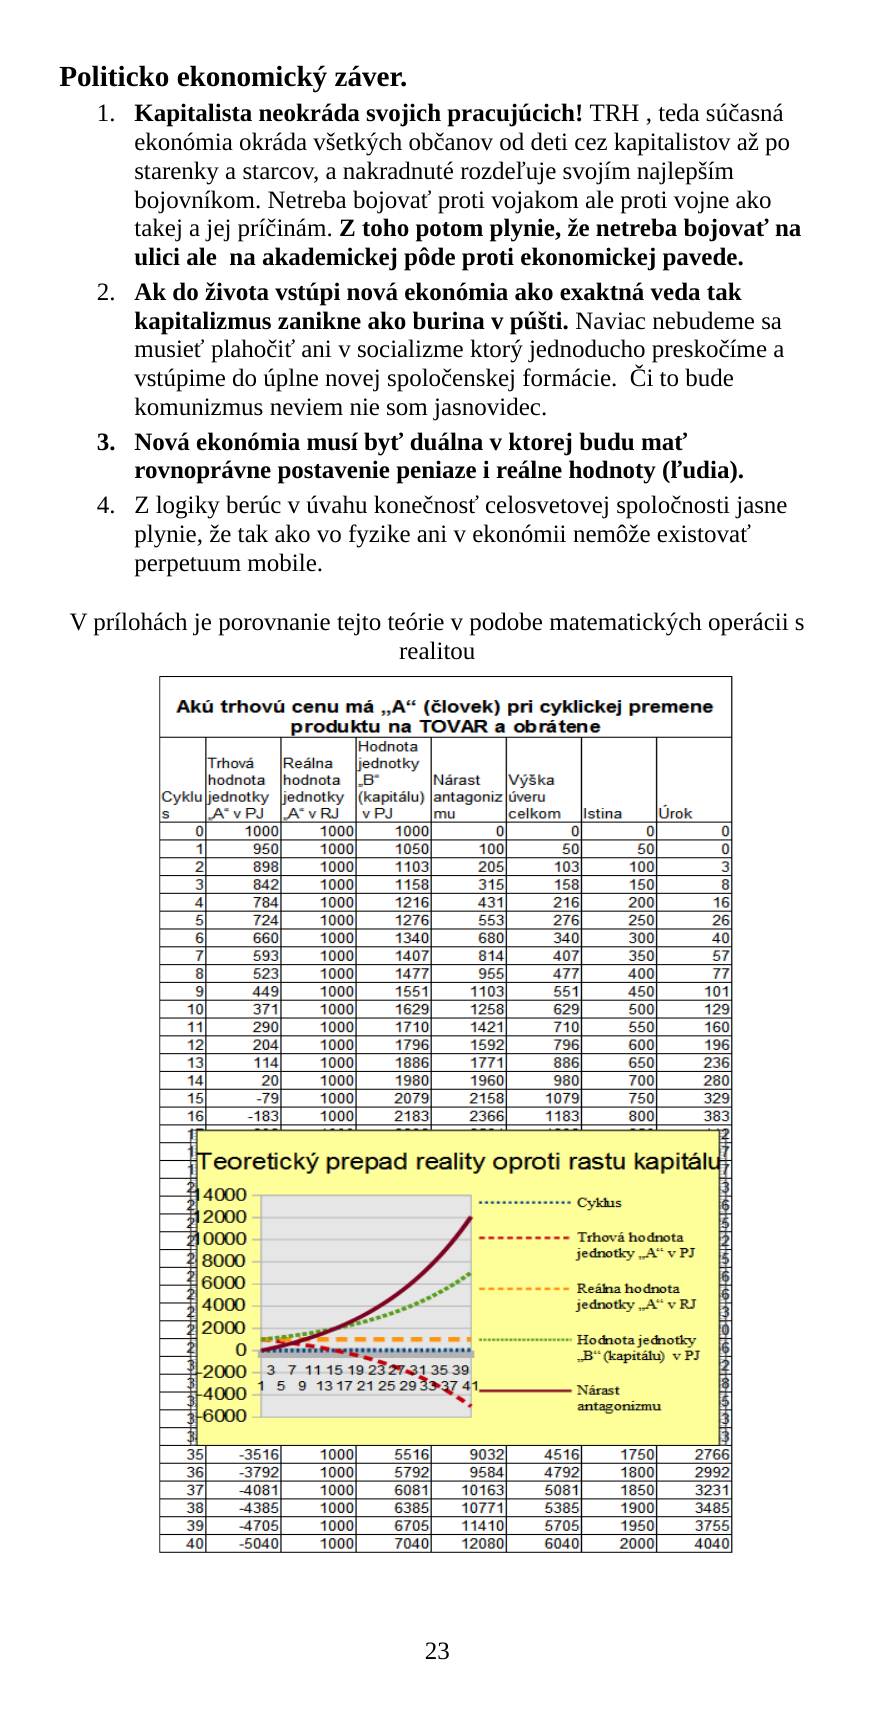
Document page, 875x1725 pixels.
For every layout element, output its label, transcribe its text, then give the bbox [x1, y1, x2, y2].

text V prílohách je porovnanie tejto teórie v podobe matematických operácii s realitou [59, 607, 815, 665]
list Nová ekonómia musí byť duálna v ktorej budu mať rovnoprávne postavenie peniaze i reálne hodnoty (ľudia). [97, 427, 815, 484]
list Kapitalista neokráda svojich pracujúcich! TRH , teda súčasná ekonómia okráda všetkých občanov od deti cez kapitalistov až po starenky a starcov, a nakradnuté rozdeľuje svojím najlepším bojovníkom. Netreba bojovať proti vojakom ale proti vojne ako takej a jej príčinám. Z toho potom plynie, že netreba bojovať na ulici ale na akademickej pôde proti ekonomickej pavede. [97, 98, 815, 271]
picture [159, 676, 740, 1556]
text Politicko ekonomický záver. [59, 59, 815, 93]
list Ak do života vstúpi nová ekonómia ako exaktná veda tak kapitalizmus zanikne ako burina v púšti. Naviac nebudeme sa musieť plahočiť ani v socializme ktorý jednoducho preskočíme a vstúpime do úplne novej spoločenskej formácie. Či to bude komunizmus neviem nie som jasnovidec. [97, 277, 815, 421]
list Z logiky berúc v úvahu konečnosť celosvetovej spoločnosti jasne plynie, že tak ako vo fyzike ani v ekonómii nemôže existovať perpetuum mobile. [97, 490, 815, 576]
